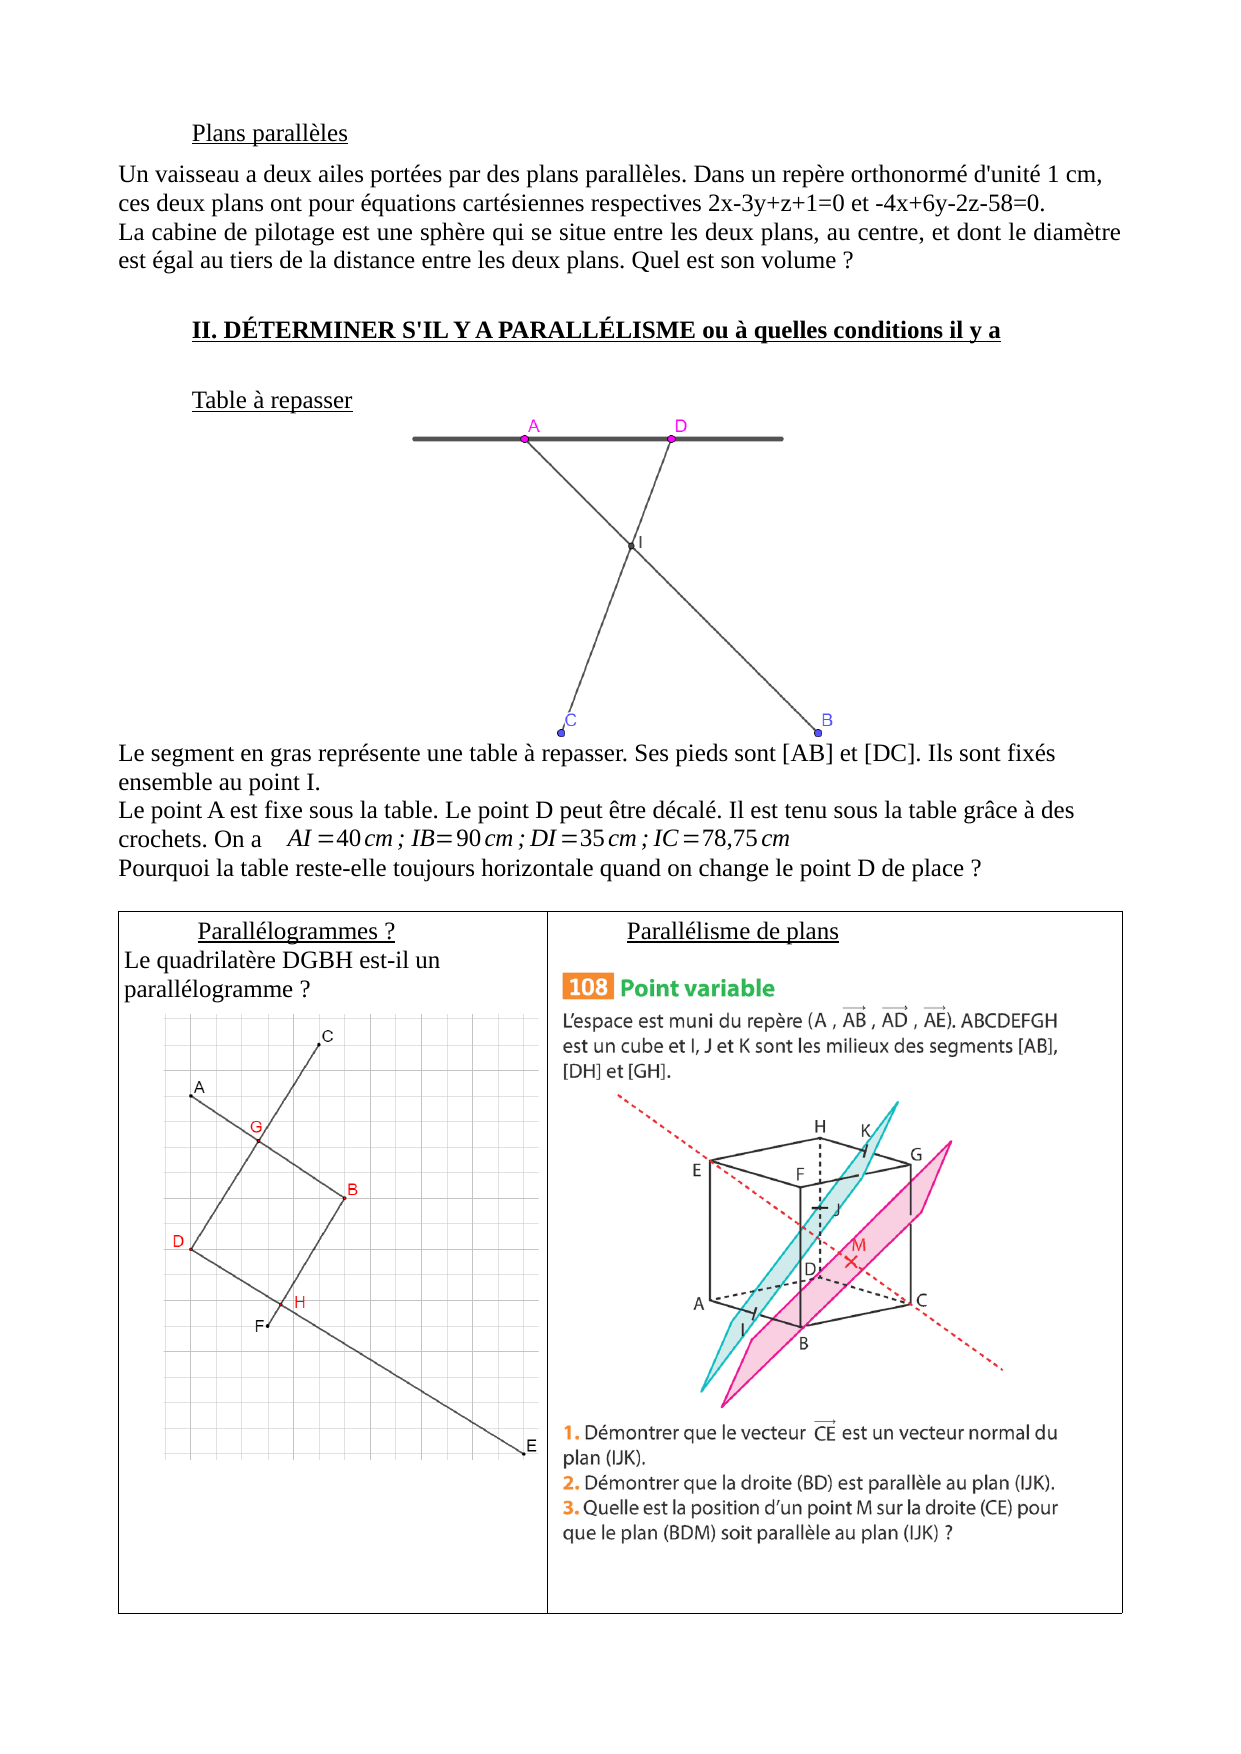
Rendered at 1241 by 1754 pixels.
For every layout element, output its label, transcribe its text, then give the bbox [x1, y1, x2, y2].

table_header Parallélisme de plans [548, 912, 1122, 969]
text Table à repasser [118, 386, 1122, 414]
text Le segment en gras représente une table à repasser. Ses pieds sont [AB] et [DC]. Ils sont fixés ensemble au point I. [118, 414, 1122, 796]
text Plans parallèles [118, 118, 1122, 147]
text II. DÉTERMINER S'IL Y A PARALLÉLISME ou à quelles conditions il y a [118, 316, 1122, 344]
table_header [548, 970, 1122, 1613]
text Un vaisseau a deux ailes portées par des plans parallèles. Dans un repère orthonormé d'unité 1 cm, ces deux plans ont pour équations cartésiennes respectives 2x-3y+z+1=0 et -4x+6y-2z-58=0. [118, 159, 1122, 217]
text Pourquoi la table reste-elle toujours horizontale quand on change le point D de place ? [118, 853, 1122, 882]
picture [405, 414, 835, 739]
text Le point A est fixe sous la table. Le point D peut être décalé. Il est tenu sous la table grâce à des crochets. On a [118, 796, 1122, 853]
text La cabine de pilotage est une sphère qui se situe entre les deux plans, au centre, et dont le diamètre est égal au tiers de la distance entre les deux plans. Quel est son volume ? [118, 217, 1122, 274]
table_header Parallélogrammes ? Le quadrilatère DGBH est-il un parallélogramme ? [119, 912, 547, 1613]
picture [163, 1014, 539, 1460]
picture [561, 969, 1063, 1550]
